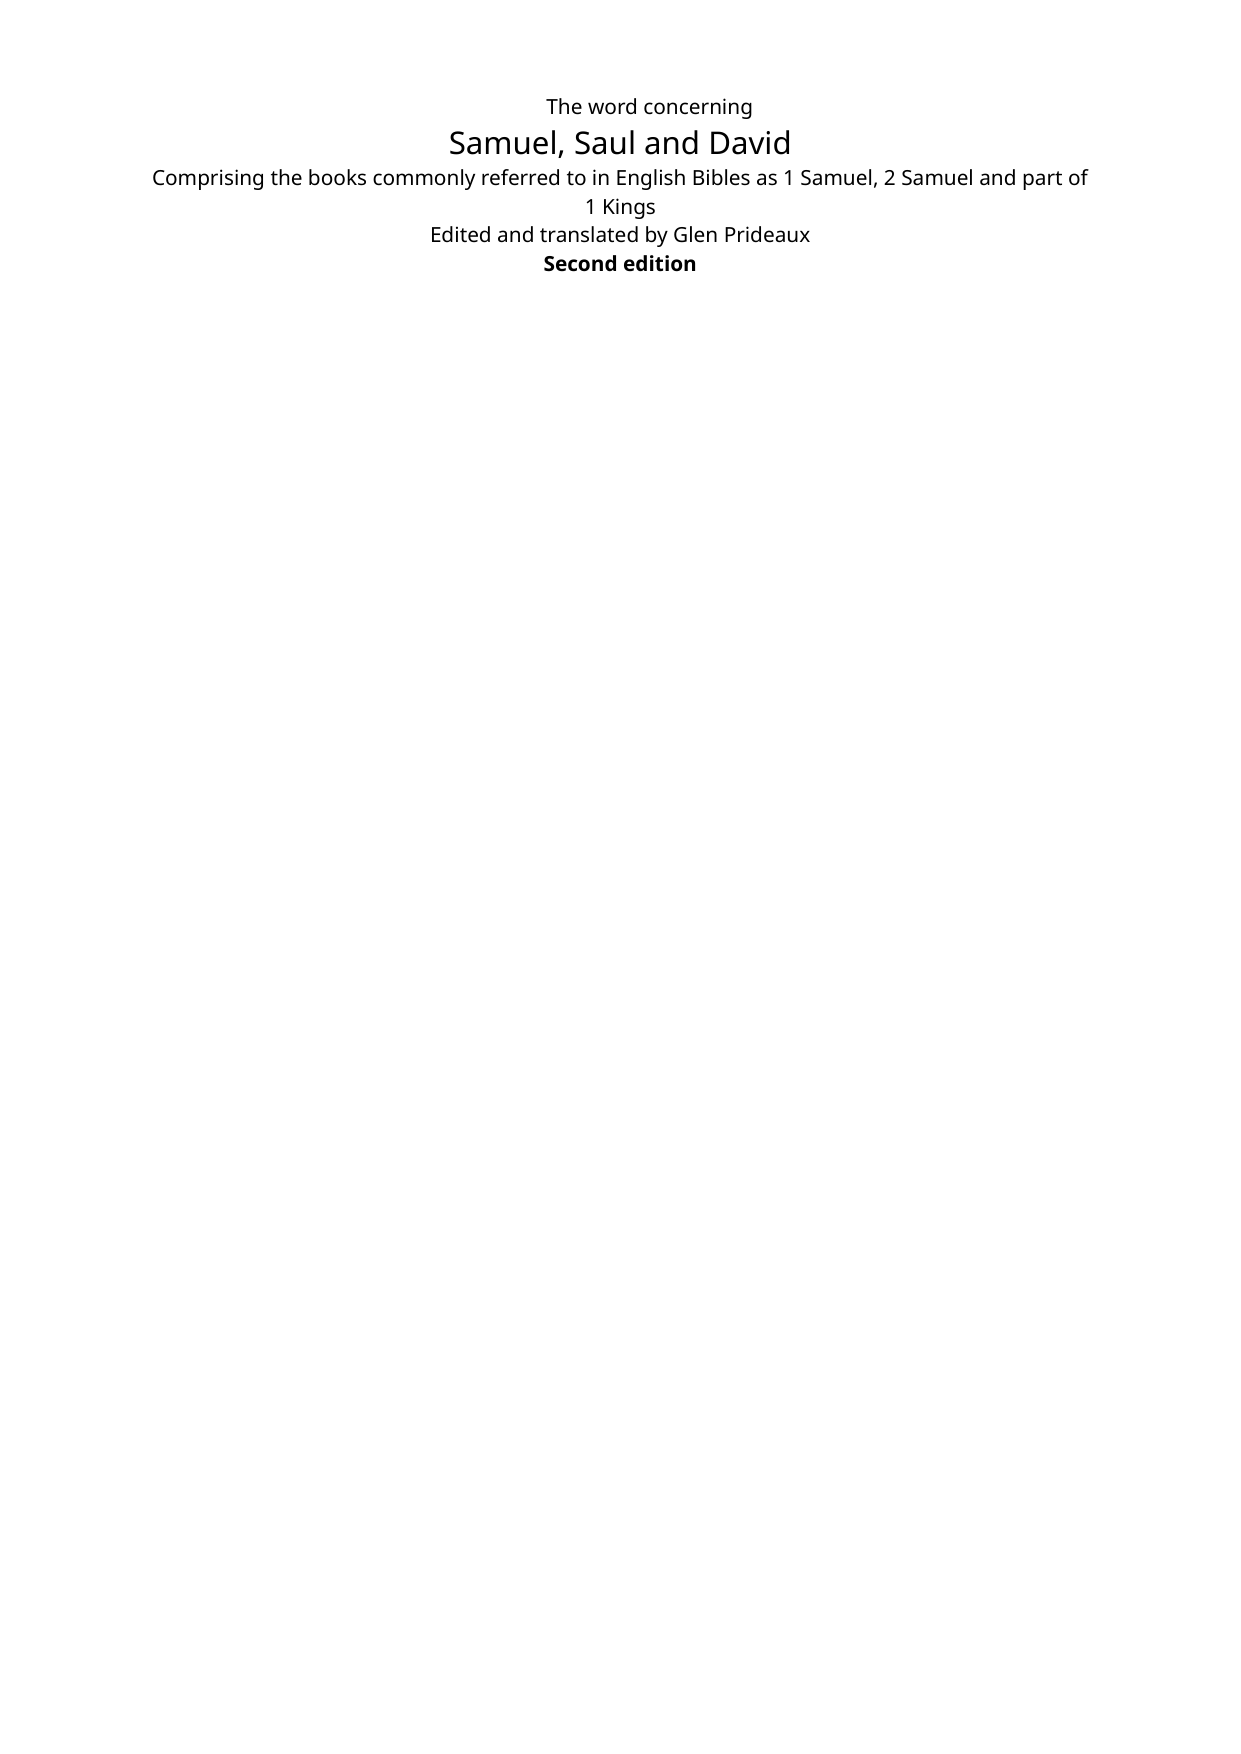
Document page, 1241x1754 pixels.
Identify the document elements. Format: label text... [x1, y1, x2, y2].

text Edited and translated by Glen Prideaux [150, 220, 1090, 249]
text Second edition [268, 249, 972, 277]
subtitle Samuel, Saul and David [150, 121, 1090, 163]
text The word concerning [150, 92, 1090, 121]
text Comprising the books commonly referred to in English Bibles as 1 Samuel, 2 Samuel and part of 1 Kings [150, 163, 1090, 220]
